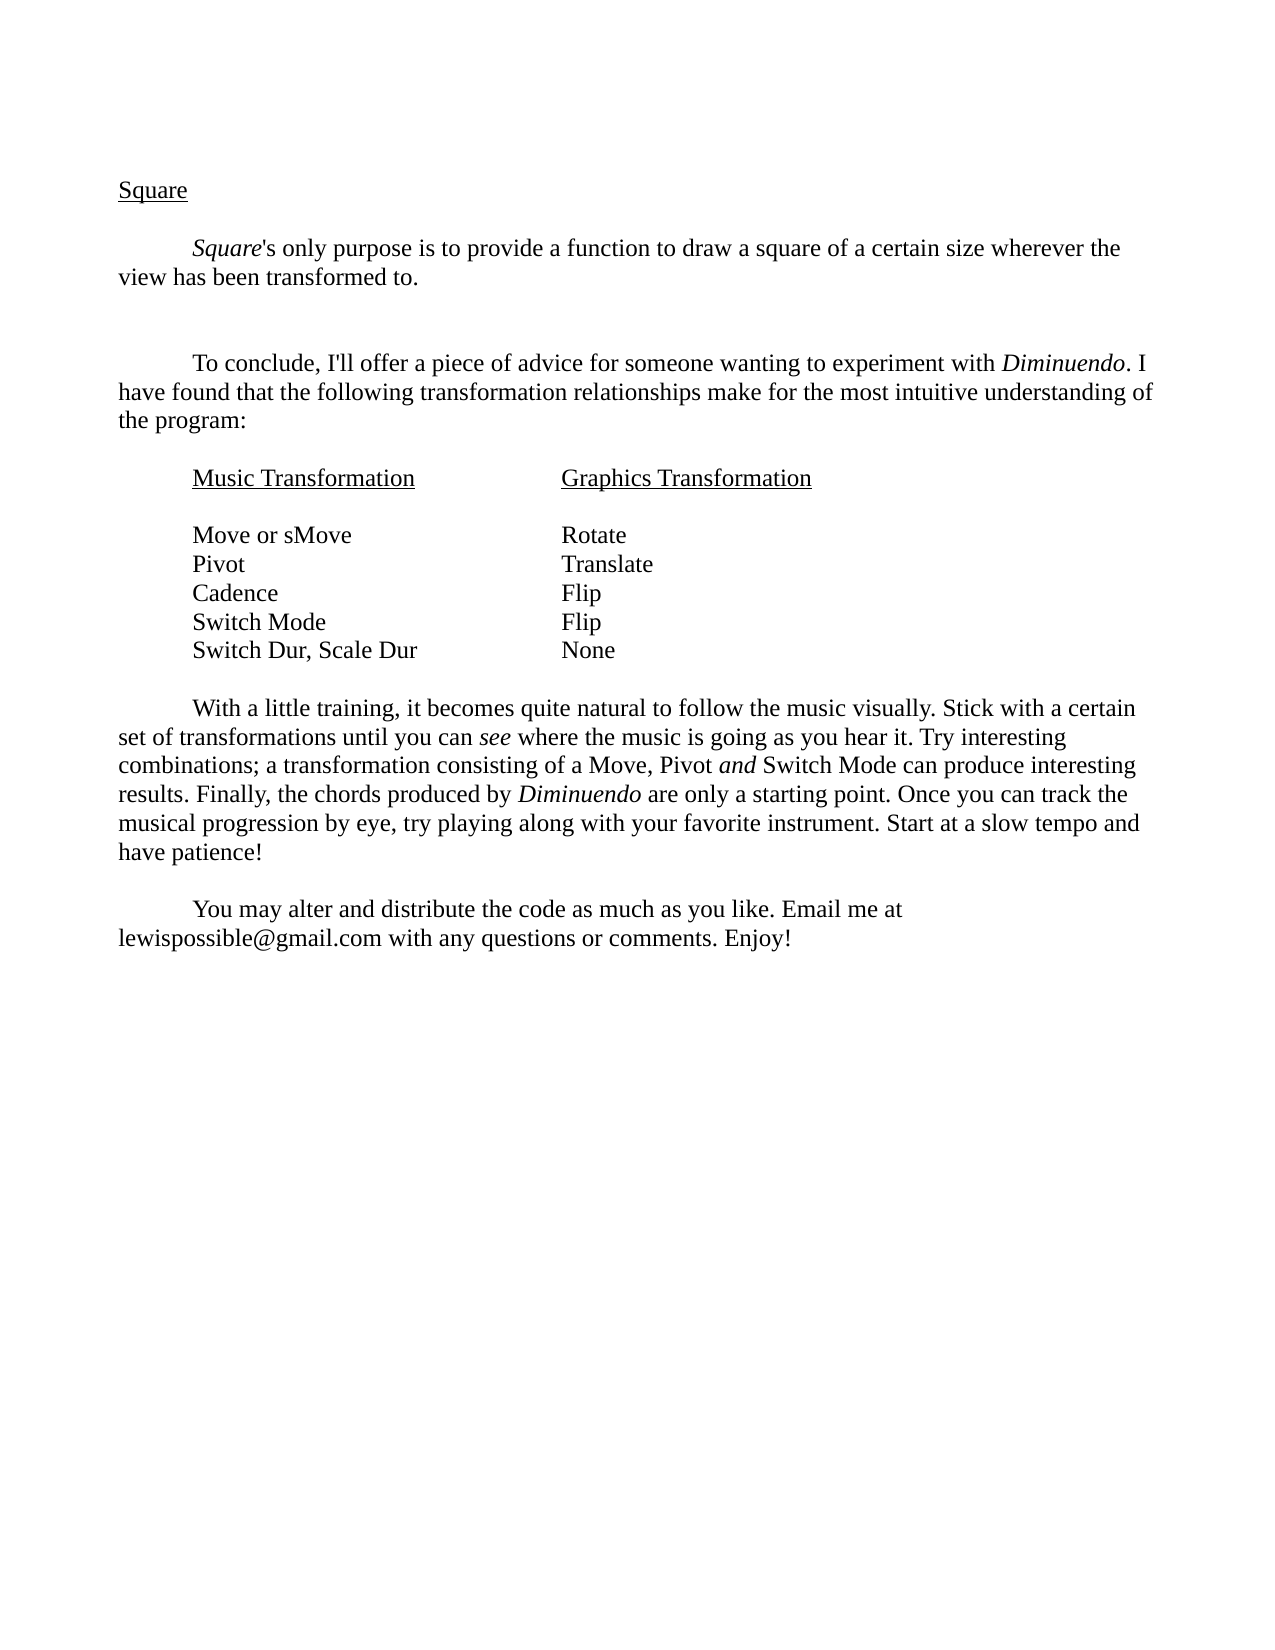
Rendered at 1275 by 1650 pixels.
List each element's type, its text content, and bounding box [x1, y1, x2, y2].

text Switch Mode Flip [118, 607, 1157, 636]
text Cadence Flip [118, 578, 1157, 607]
text Pivot Translate [118, 549, 1157, 578]
text To conclude, I'll offer a piece of advice for someone wanting to experiment with Diminuendo. I have found that the following transformation relationships make for the most intuitive understanding of the program: [118, 348, 1157, 434]
text Music Transformation Graphics Transformation [118, 463, 1157, 492]
text With a little training, it becomes quite natural to follow the music visually. Stick with a certain set of transformations until you can see where the music is going as you hear it. Try interesting combinations; a transformation consisting of a Move, Pivot and Switch Mode can produce interesting results. Finally, the chords produced by Diminuendo are only a starting point. Once you can track the musical progression by eye, try playing along with your favorite instrument. Start at a slow tempo and have patience! [118, 693, 1157, 866]
text You may alter and distribute the code as much as you like. Email me at lewispossible@gmail.com with any questions or comments. Enjoy! [118, 894, 1157, 952]
text Square's only purpose is to provide a function to draw a square of a certain size wherever the view has been transformed to. [118, 233, 1157, 291]
text Move or sMove Rotate [118, 521, 1157, 549]
text Switch Dur, Scale Dur None [118, 636, 1157, 664]
text Square [118, 176, 1157, 204]
